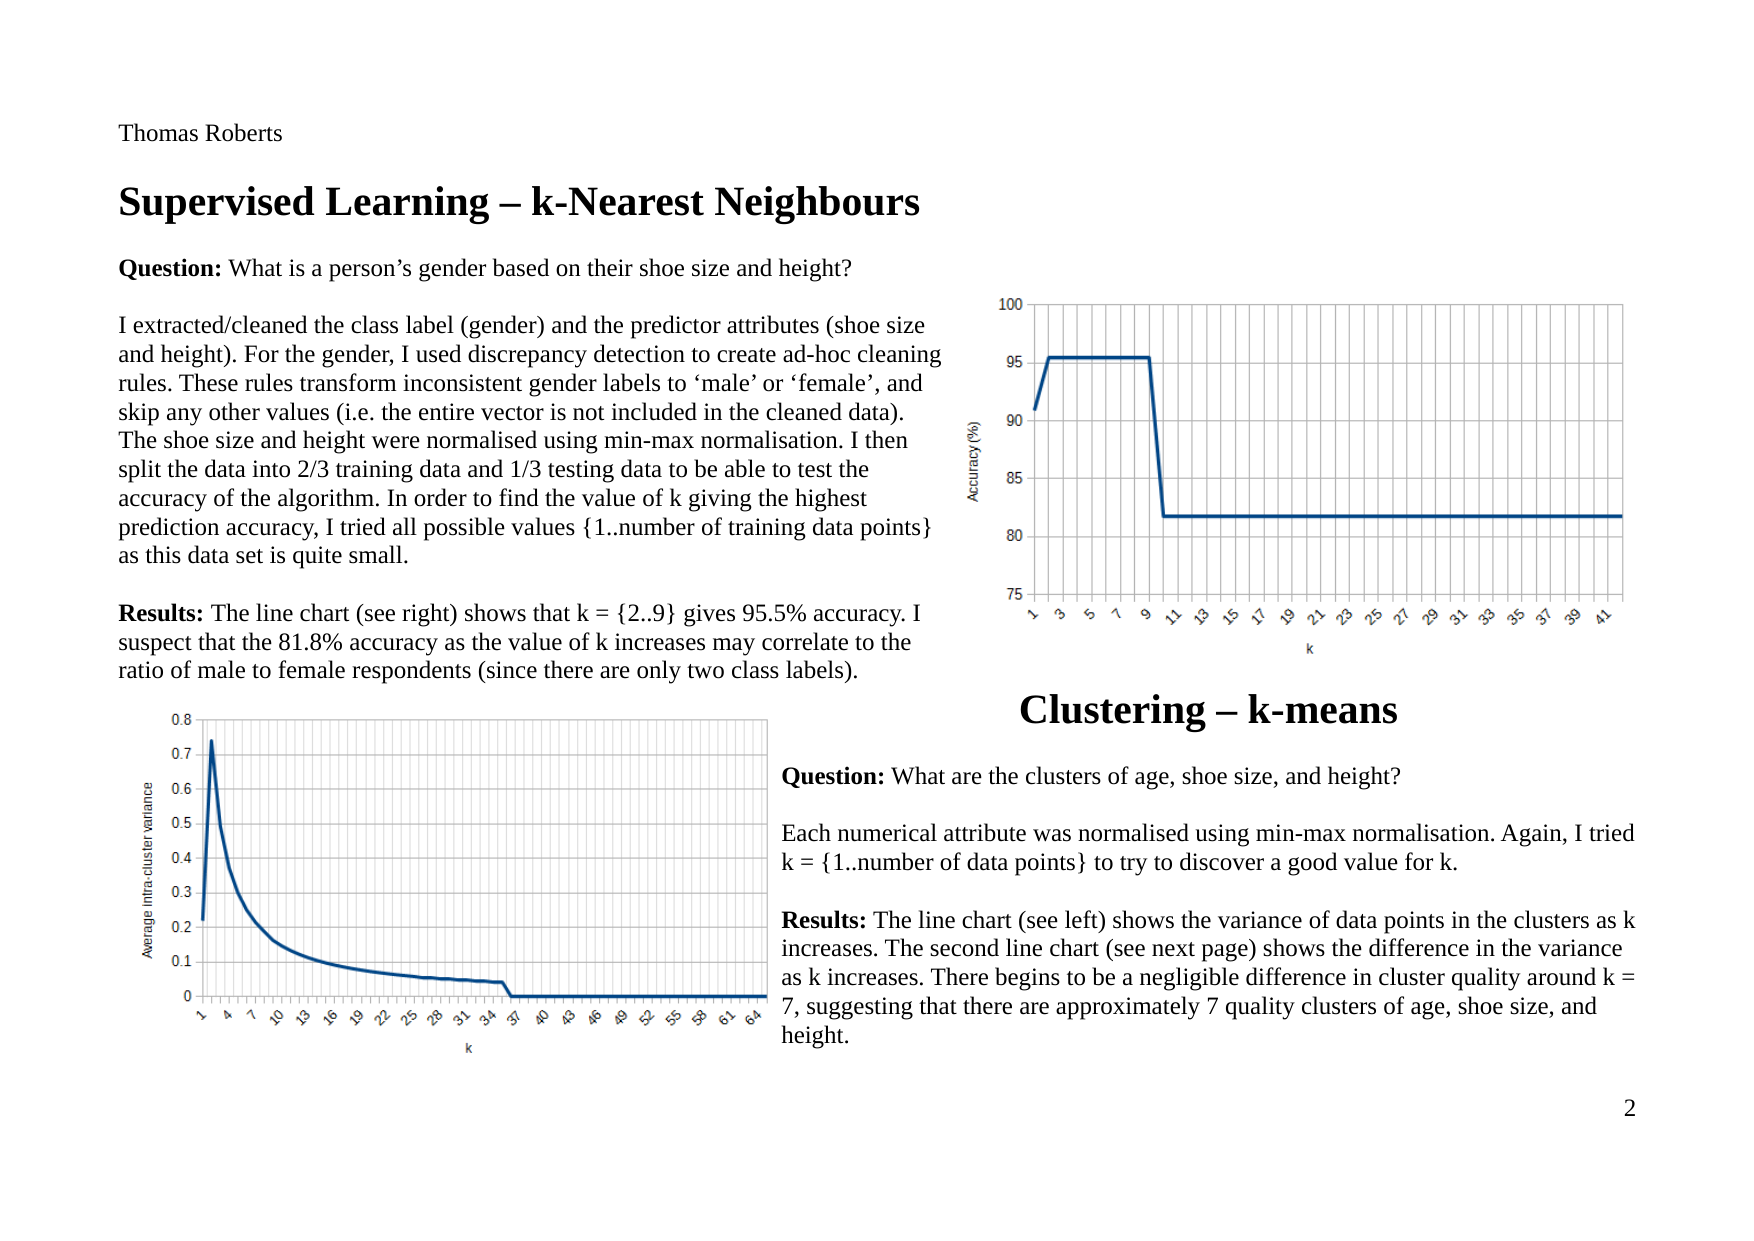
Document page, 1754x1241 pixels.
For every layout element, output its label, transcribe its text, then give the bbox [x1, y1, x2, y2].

text Results: The line chart (see right) shows that k = {2..9} gives 95.5% accuracy. I suspect that the 81.8% accuracy as the value of k increases may correlate to the ratio of male to female respondents (since there are only two class labels). [118, 598, 1636, 684]
text Question: What are the clusters of age, shoe size, and height? [781, 761, 1636, 790]
text Clustering – k-means [118, 684, 1636, 732]
picture [941, 288, 1636, 679]
text I extracted/cleaned the class label (gender) and the predictor attributes (shoe size and height). For the gender, I used discrepancy detection to create ad-hoc cleaning rules. These rules transform inconsistent gender labels to ‘male’ or ‘female’, and skip any other values (i.e. the entire vector is not included in the cleaned data). The shoe size and height were normalised using min-max normalisation. I then split the data into 2/3 training data and 1/3 testing data to be able to test the accuracy of the algorithm. In order to find the value of k giving the highest prediction accuracy, I tried all possible values {1..number of training data points} as this data set is quite small. [118, 311, 941, 569]
text Results: The line chart (see left) shows the variance of data points in the clusters as k increases. The second line chart (see next page) shows the difference in the variance as k increases. There begins to be a negligible difference in cluster quality around k = 7, suggesting that there are approximately 7 quality clusters of age, shoe size, and height. [781, 905, 1636, 1048]
text Question: What is a person’s gender based on their shoe size and height? [118, 253, 1636, 282]
text Each numerical attribute was normalised using min-max normalisation. Again, I tried k = {1..number of data points} to try to discover a good value for k. [781, 818, 1636, 876]
picture [118, 704, 781, 1077]
text Supervised Learning – k-Nearest Neighbours [118, 176, 1636, 224]
